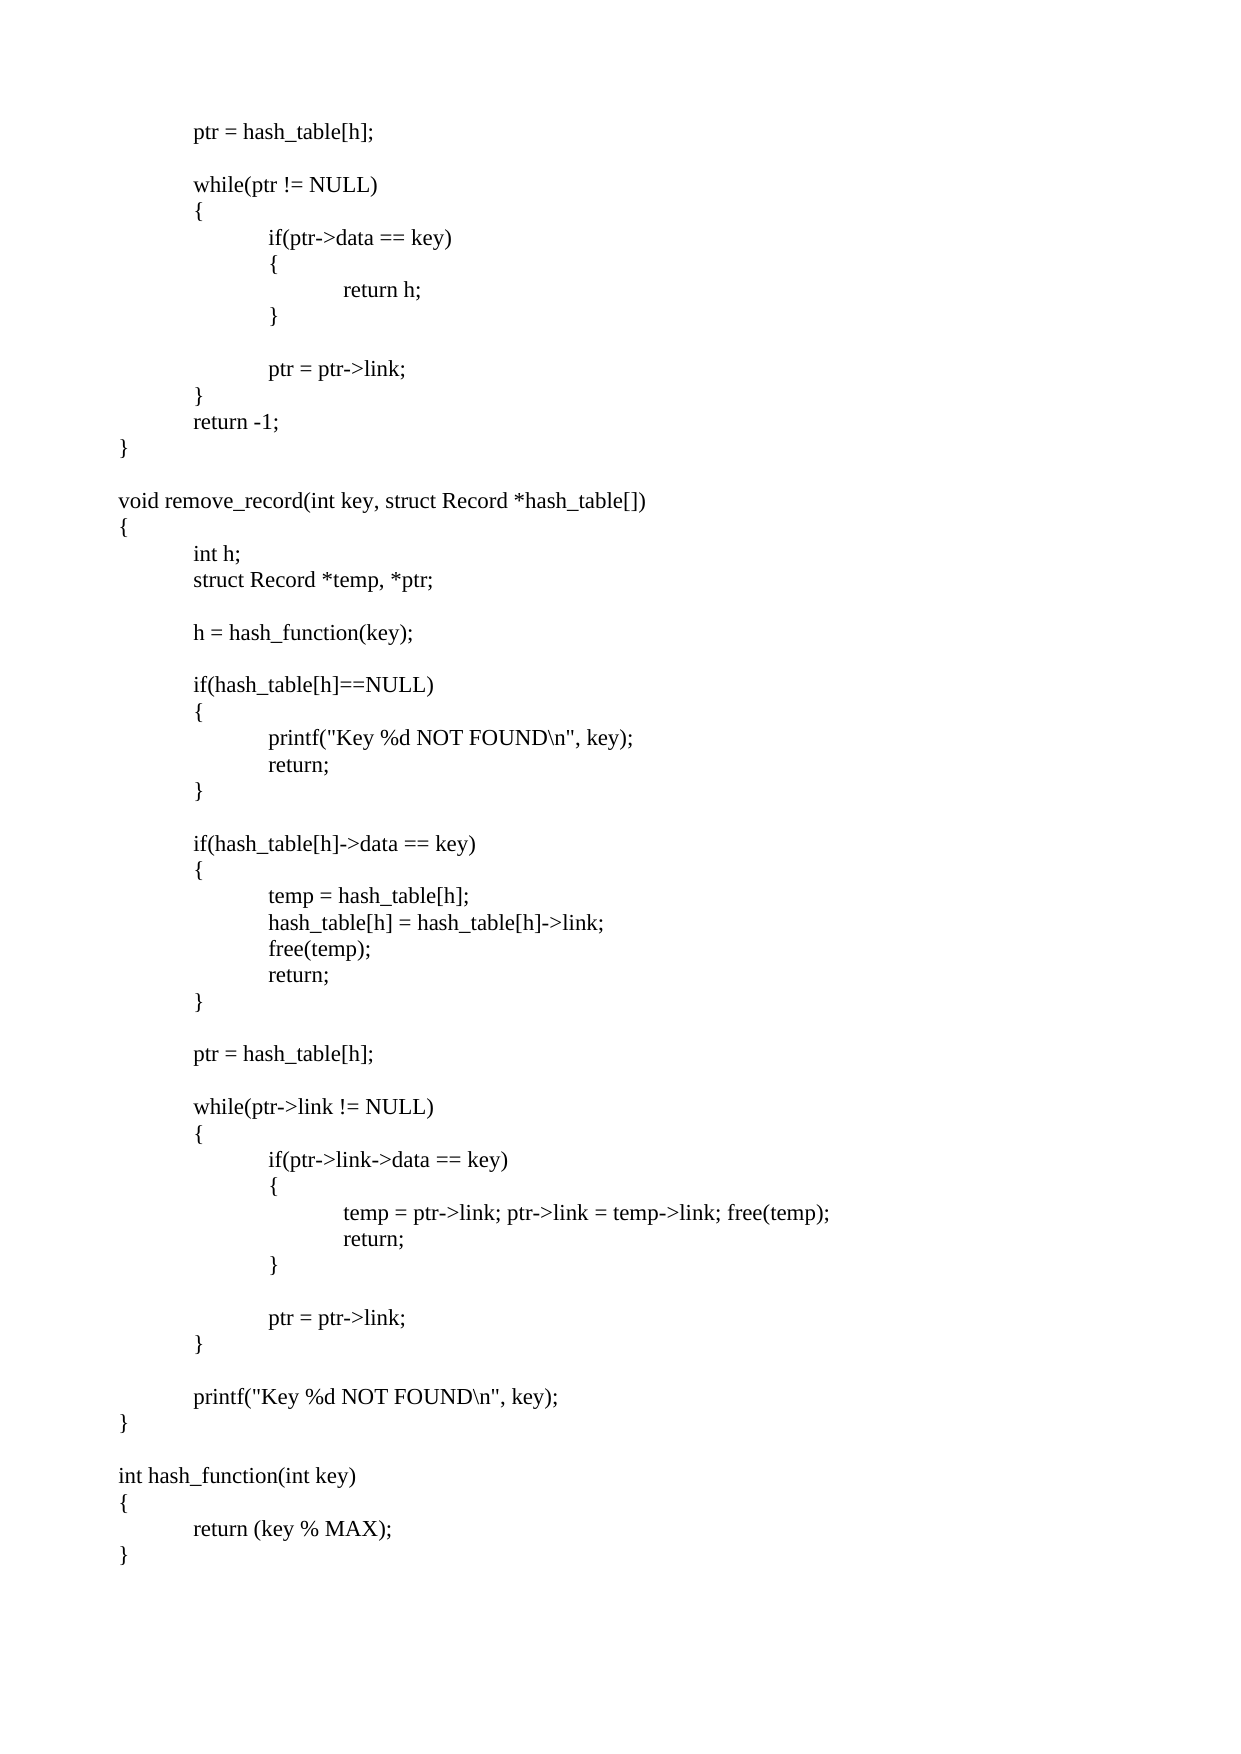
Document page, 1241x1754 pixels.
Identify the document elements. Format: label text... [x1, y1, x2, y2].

text ptr = hash_table[h]; [118, 118, 1122, 144]
text } [118, 988, 1122, 1014]
text } [118, 777, 1122, 803]
text int hash_function(int key) [118, 1462, 1122, 1488]
text return; [118, 1225, 1122, 1251]
text { [118, 197, 1122, 223]
text } [118, 1251, 1122, 1278]
text printf("Key %d NOT FOUND\n", key); [118, 1383, 1122, 1409]
text if(hash_table[h]->data == key) [118, 830, 1122, 856]
text void remove_record(int key, struct Record *hash_table[]) [118, 487, 1122, 513]
text return h; [118, 276, 1122, 303]
text } [118, 1541, 1122, 1568]
text while(ptr != NULL) [118, 171, 1122, 197]
text hash_table[h] = hash_table[h]->link; [118, 909, 1122, 935]
text return; [118, 751, 1122, 777]
text } [118, 434, 1122, 461]
text { [118, 1172, 1122, 1199]
text } [118, 303, 1122, 329]
text struct Record *temp, *ptr; [118, 566, 1122, 592]
text { [118, 698, 1122, 724]
text } [118, 1409, 1122, 1436]
text int h; [118, 540, 1122, 566]
text ptr = hash_table[h]; [118, 1041, 1122, 1067]
text { [118, 513, 1122, 540]
text free(temp); [118, 935, 1122, 961]
text { [118, 250, 1122, 276]
text if(ptr->data == key) [118, 223, 1122, 250]
text } [118, 1330, 1122, 1357]
text return -1; [118, 408, 1122, 434]
text { [118, 1119, 1122, 1146]
text printf("Key %d NOT FOUND\n", key); [118, 724, 1122, 751]
text { [118, 1488, 1122, 1515]
text if(ptr->link->data == key) [118, 1146, 1122, 1172]
text temp = hash_table[h]; [118, 882, 1122, 909]
text return (key % MAX); [118, 1515, 1122, 1541]
text temp = ptr->link; ptr->link = temp->link; free(temp); [118, 1199, 1122, 1225]
text ptr = ptr->link; [118, 1304, 1122, 1330]
text ptr = ptr->link; [118, 355, 1122, 382]
text h = hash_function(key); [118, 619, 1122, 645]
text { [118, 856, 1122, 882]
text return; [118, 961, 1122, 988]
text } [118, 382, 1122, 408]
text while(ptr->link != NULL) [118, 1093, 1122, 1119]
text if(hash_table[h]==NULL) [118, 672, 1122, 698]
